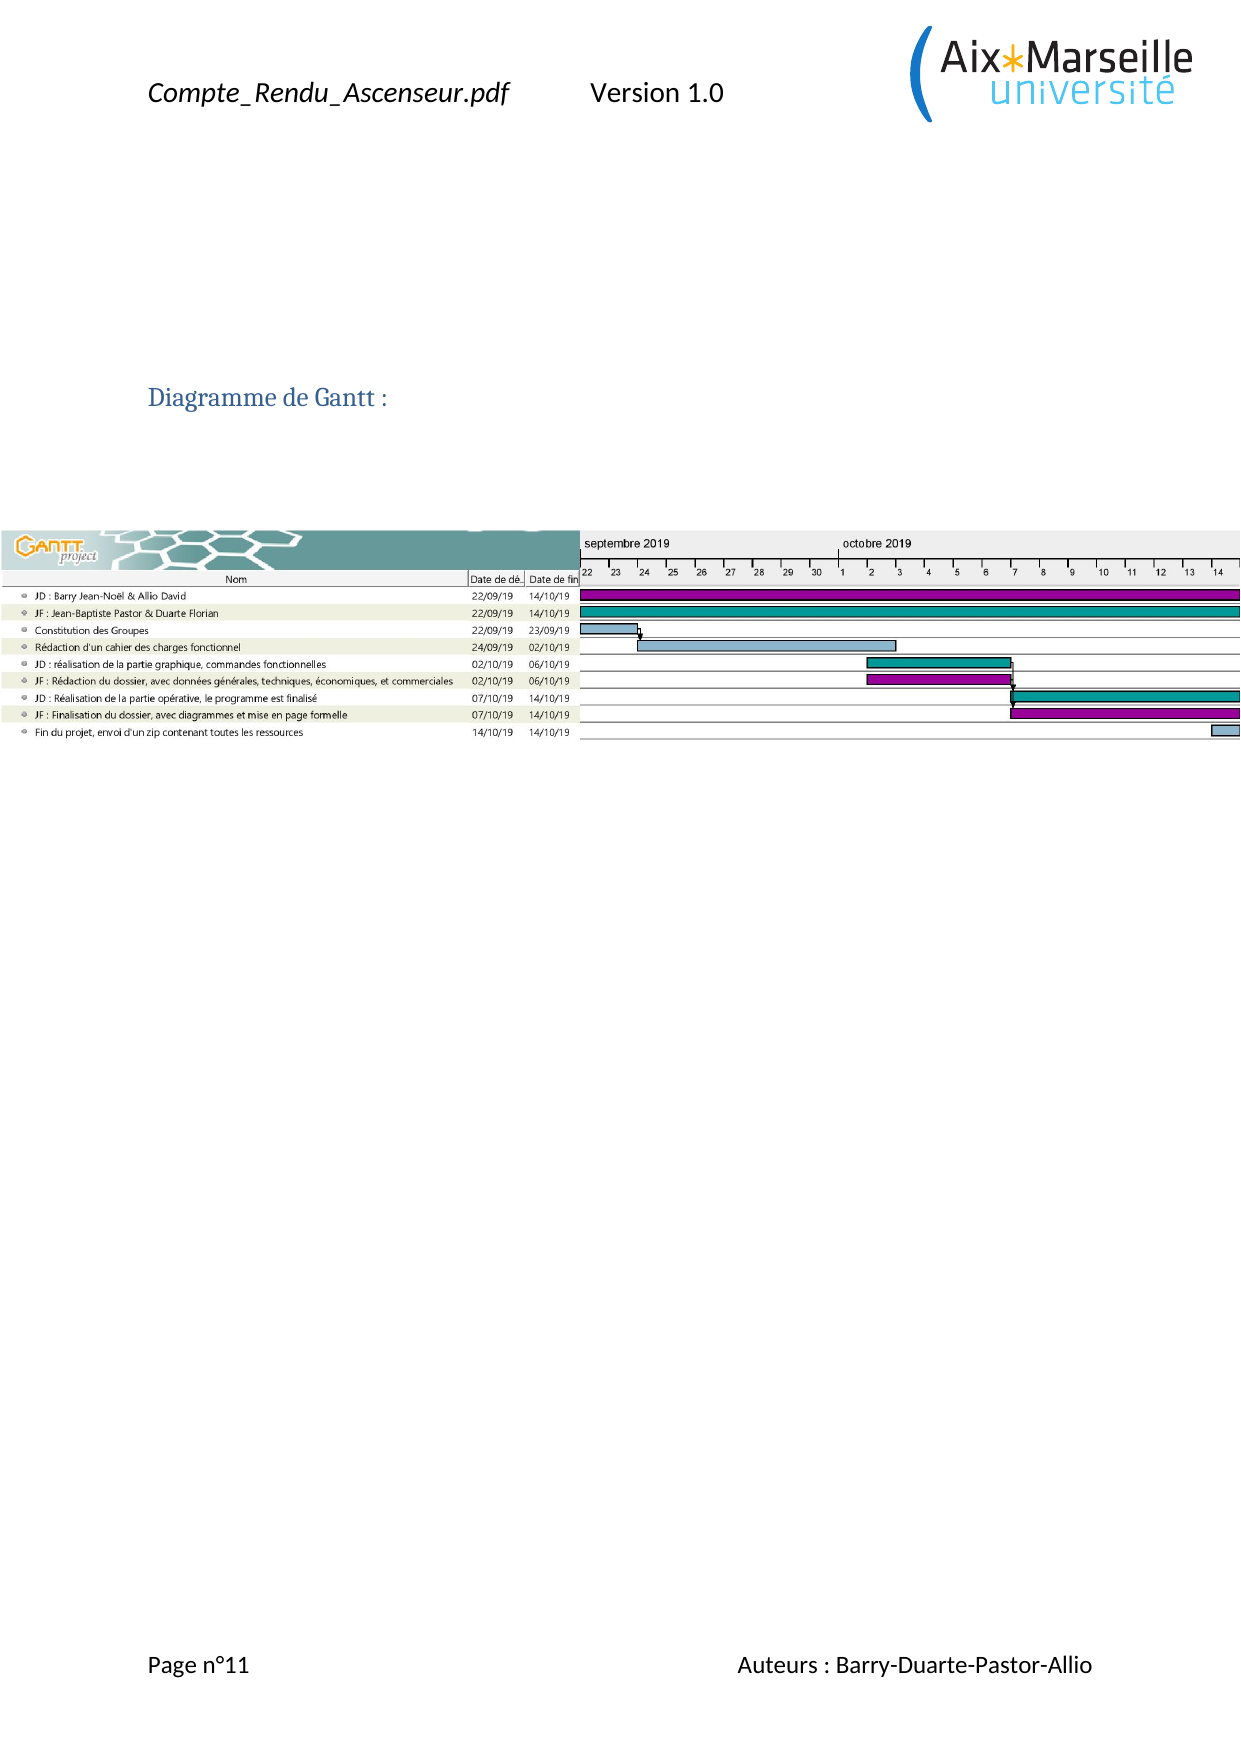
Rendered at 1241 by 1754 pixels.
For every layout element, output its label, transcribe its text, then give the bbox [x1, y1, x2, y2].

picture [0, 530, 1241, 742]
subtitle Diagramme de Gantt : [148, 382, 1093, 413]
